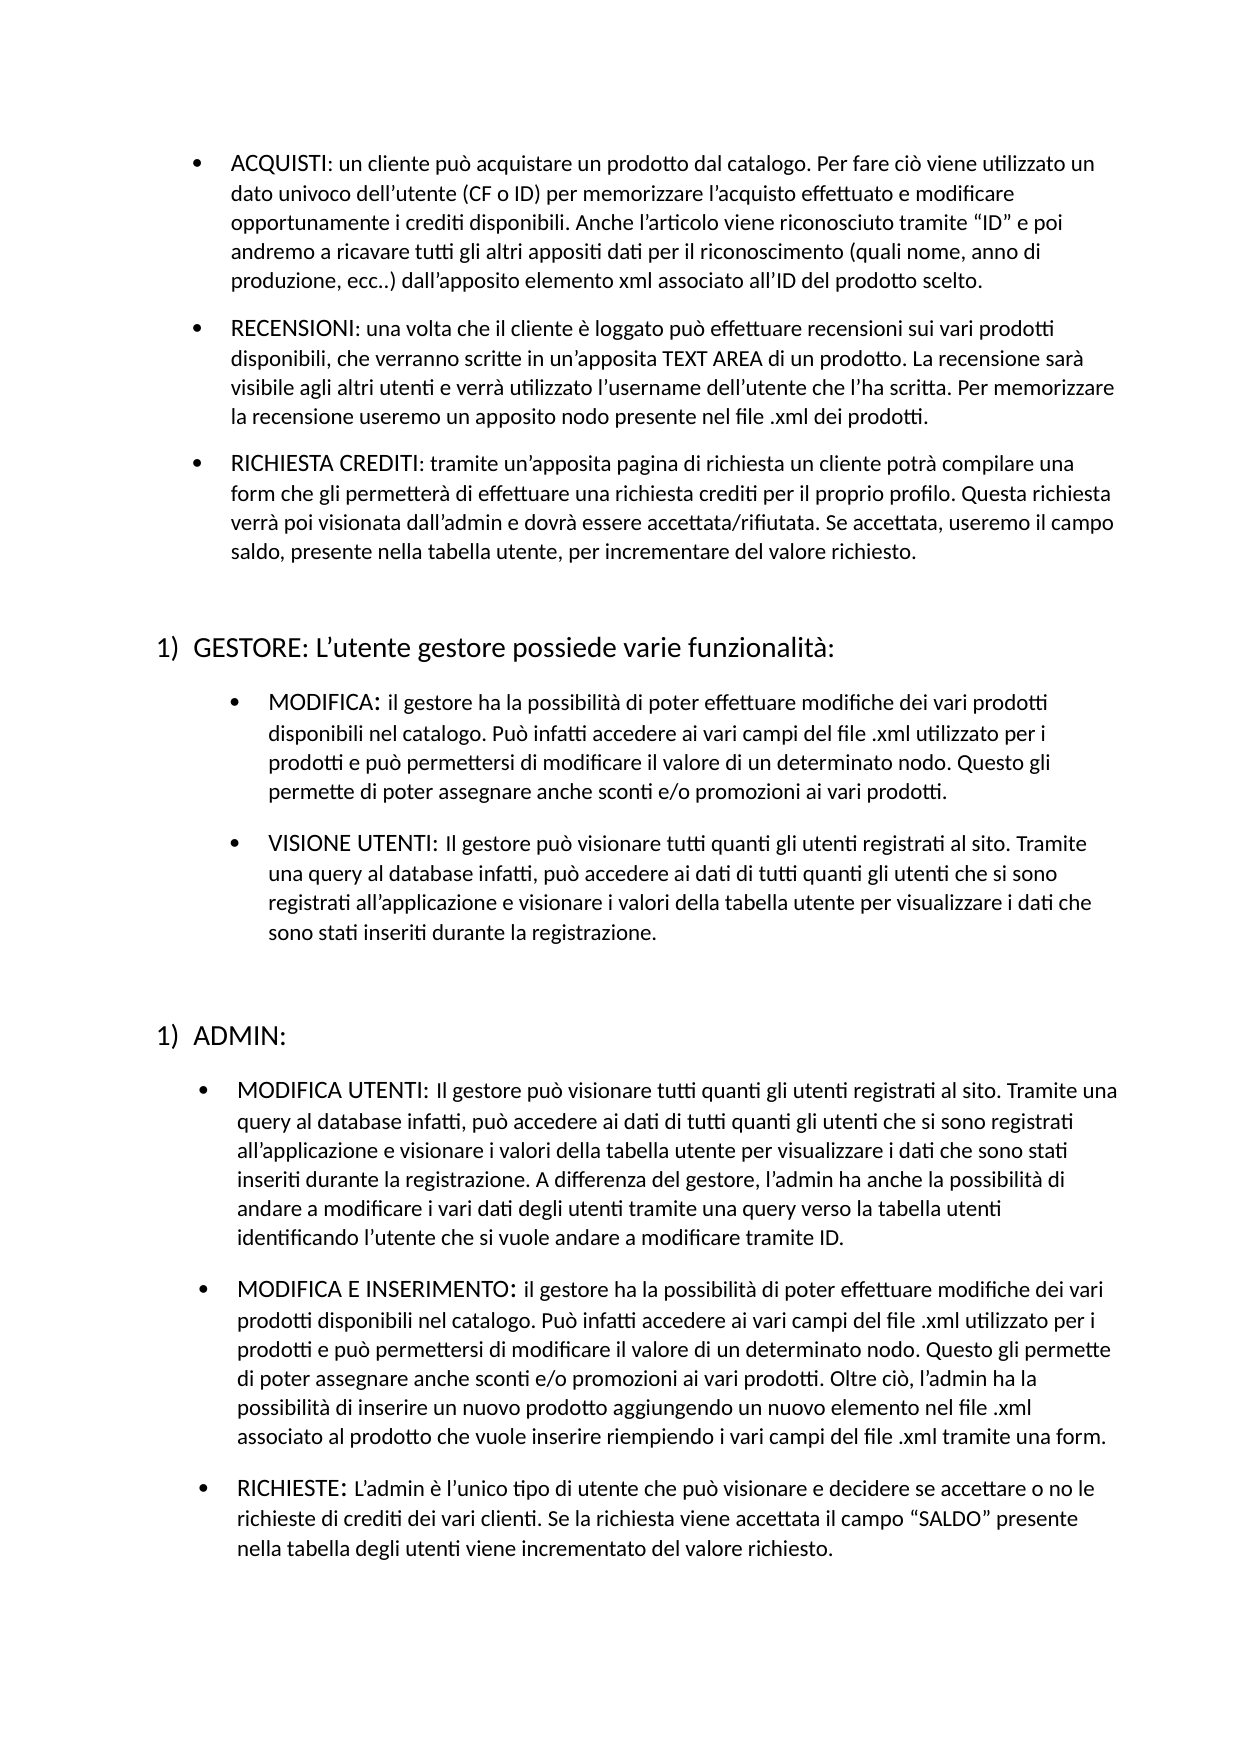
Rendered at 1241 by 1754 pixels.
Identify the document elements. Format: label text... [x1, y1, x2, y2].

list RECENSIONI: una volta che il cliente è loggato può effettuare recensioni sui vari prodotti disponibili, che verranno scritte in un’apposita TEXT AREA di un prodotto. La recensione sarà visibile agli altri utenti e verrà utilizzato l’username dell’utente che l’ha scritta. Per memorizzare la recensione useremo un apposito nodo presente nel file .xml dei prodotti. [193, 312, 1122, 430]
list MODIFICA UTENTI: Il gestore può visionare tutti quanti gli utenti registrati al sito. Tramite una query al database infatti, può accedere ai dati di tutti quanti gli utenti che si sono registrati all’applicazione e visionare i valori della tabella utente per visualizzare i dati che sono stati inseriti durante la registrazione. A differenza del gestore, l’admin ha anche la possibilità di andare a modificare i vari dati degli utenti tramite una query verso la tabella utenti identificando l’utente che si vuole andare a modificare tramite ID. [199, 1071, 1122, 1252]
list MODIFICA: il gestore ha la possibilità di poter effettuare modifiche dei vari prodotti disponibili nel catalogo. Può infatti accedere ai vari campi del file .xml utilizzato per i prodotti e può permettersi di modificare il valore di un determinato nodo. Questo gli permette di poter assegnare anche sconti e/o promozioni ai vari prodotti. [231, 682, 1122, 805]
list RICHIESTA CREDITI: tramite un’apposita pagina di richiesta un cliente potrà compilare una form che gli permetterà di effettuare una richiesta crediti per il proprio profilo. Questa richiesta verrà poi visionata dall’admin e dovrà essere accettata/rifiutata. Se accettata, useremo il campo saldo, presente nella tabella utente, per incrementare del valore richiesto. [193, 447, 1122, 565]
list ACQUISTI: un cliente può acquistare un prodotto dal catalogo. Per fare ciò viene utilizzato un dato univoco dell’utente (CF o ID) per memorizzare l’acquisto effettuato e modificare opportunamente i crediti disponibili. Anche l’articolo viene riconosciuto tramite “ID” e poi andremo a ricavare tutti gli altri appositi dati per il riconoscimento (quali nome, anno di produzione, ecc..) dall’apposito elemento xml associato all’ID del prodotto scelto. [193, 148, 1122, 294]
list MODIFICA E INSERIMENTO: il gestore ha la possibilità di poter effettuare modifiche dei vari prodotti disponibili nel catalogo. Può infatti accedere ai vari campi del file .xml utilizzato per i prodotti e può permettersi di modificare il valore di un determinato nodo. Questo gli permette di poter assegnare anche sconti e/o promozioni ai vari prodotti. Oltre ciò, l’admin ha la possibilità di inserire un nuovo prodotto aggiungendo un nuovo elemento nel file .xml associato al prodotto che vuole inserire riempiendo i vari campi del file .xml tramite una form. [199, 1269, 1122, 1450]
list RICHIESTE: L’admin è l’unico tipo di utente che può visionare e decidere se accettare o no le richieste di crediti dei vari clienti. Se la richiesta viene accettata il campo “SALDO” presente nella tabella degli utenti viene incrementato del valore richiesto. [199, 1468, 1122, 1562]
list GESTORE: L’utente gestore possiede varie funzionalità: [156, 629, 1122, 664]
list ADMIN: [156, 1017, 1122, 1053]
list VISIONE UTENTI: Il gestore può visionare tutti quanti gli utenti registrati al sito. Tramite una query al database infatti, può accedere ai dati di tutti quanti gli utenti che si sono registrati all’applicazione e visionare i valori della tabella utente per visualizzare i dati che sono stati inseriti durante la registrazione. [231, 823, 1122, 946]
